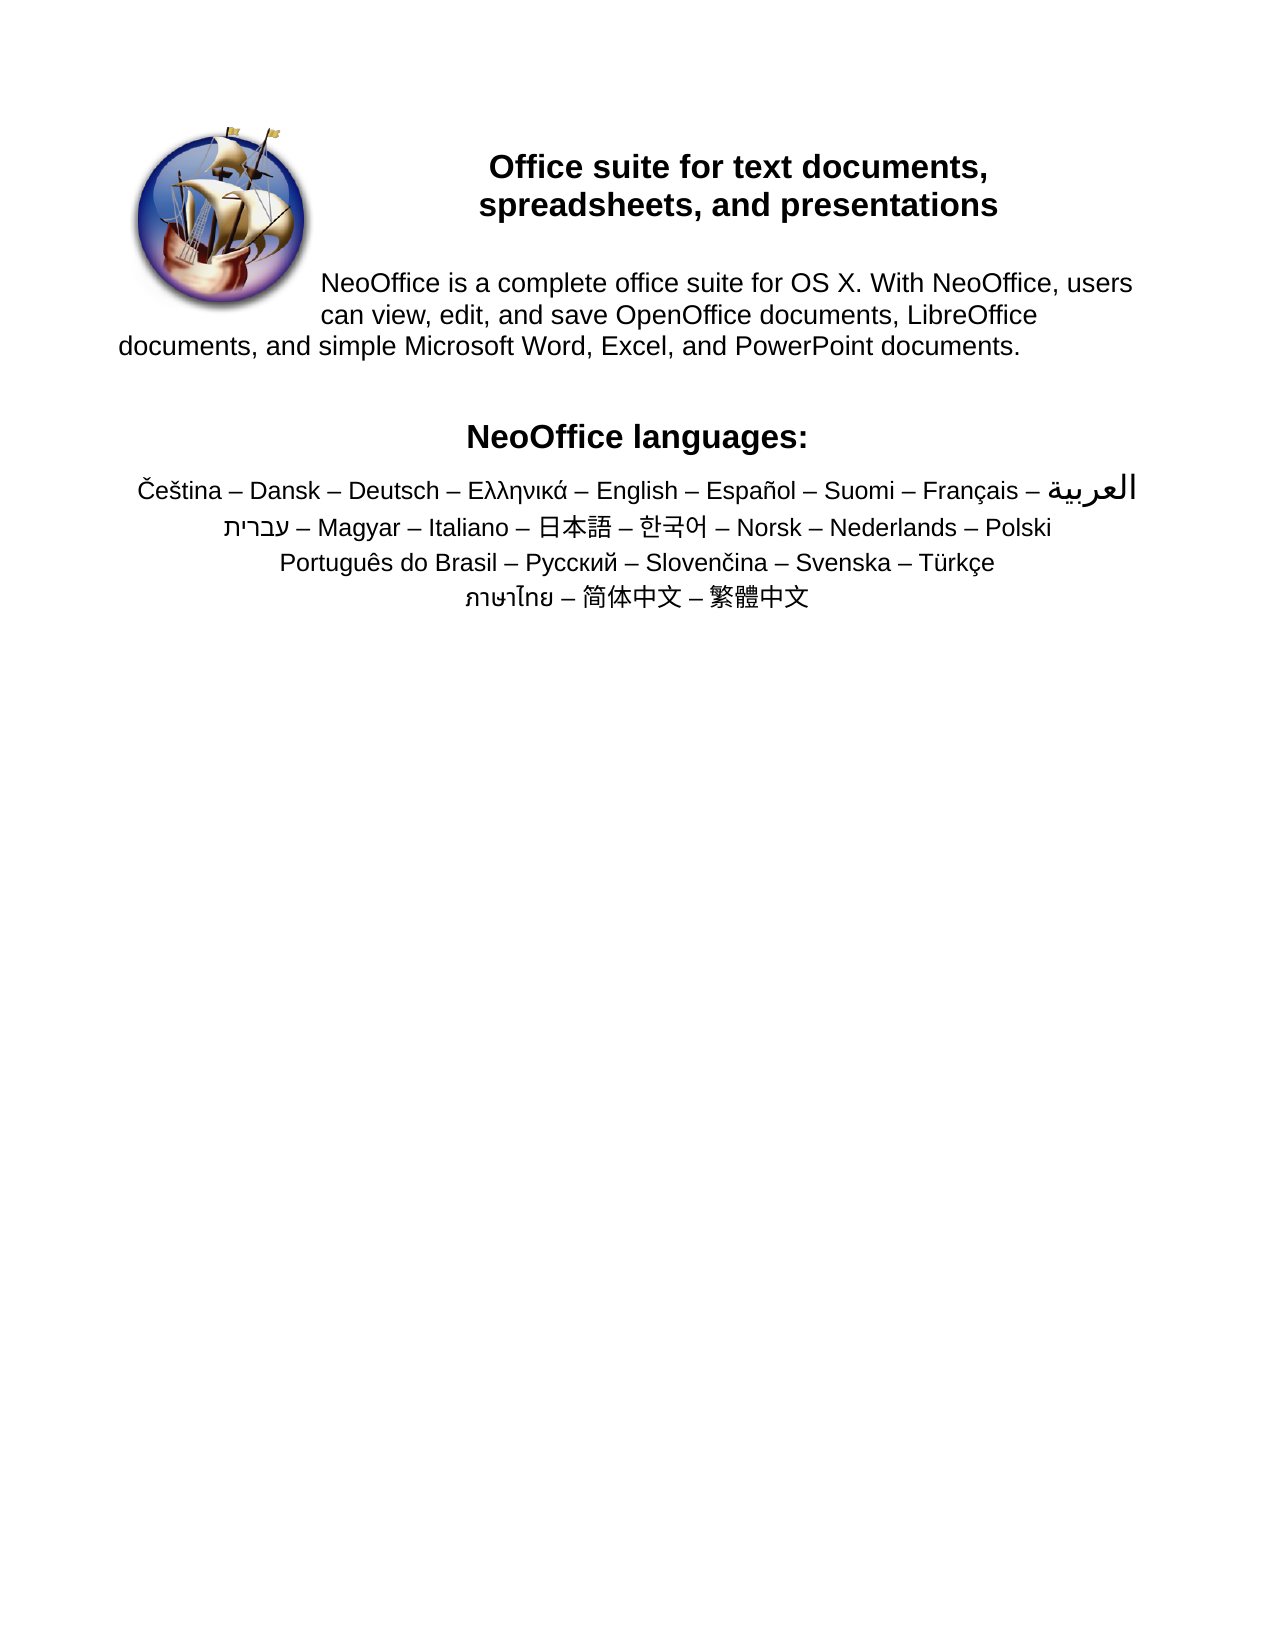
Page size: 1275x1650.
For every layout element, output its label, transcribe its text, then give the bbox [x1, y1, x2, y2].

text spreadsheets, and presentations [321, 185, 1157, 224]
text العربية – Čeština – Dansk – Deutsch – Ελληνικά – English – Español – Suomi – Français [118, 468, 1157, 507]
picture [120, 119, 321, 319]
text Office suite for text documents, [118, 118, 1157, 185]
text עברית – Magyar – Italiano – 日本語 – 한국어 – Norsk – Nederlands – Polski [118, 513, 1157, 542]
text NeoOffice languages: [118, 417, 1157, 456]
text NeoOffice is a complete office suite for OS X. With NeoOffice, users can view, edit, and save OpenOffice documents, LibreOffice documents, and simple Microsoft Word, Excel, and PowerPoint documents. [118, 267, 1157, 361]
text Português do Brasil – Pусский – Slovenčina – Svenska – Türkçe [118, 548, 1157, 576]
text ภาษาไทย – 简体中文 – 繁體中文 [118, 582, 1157, 611]
